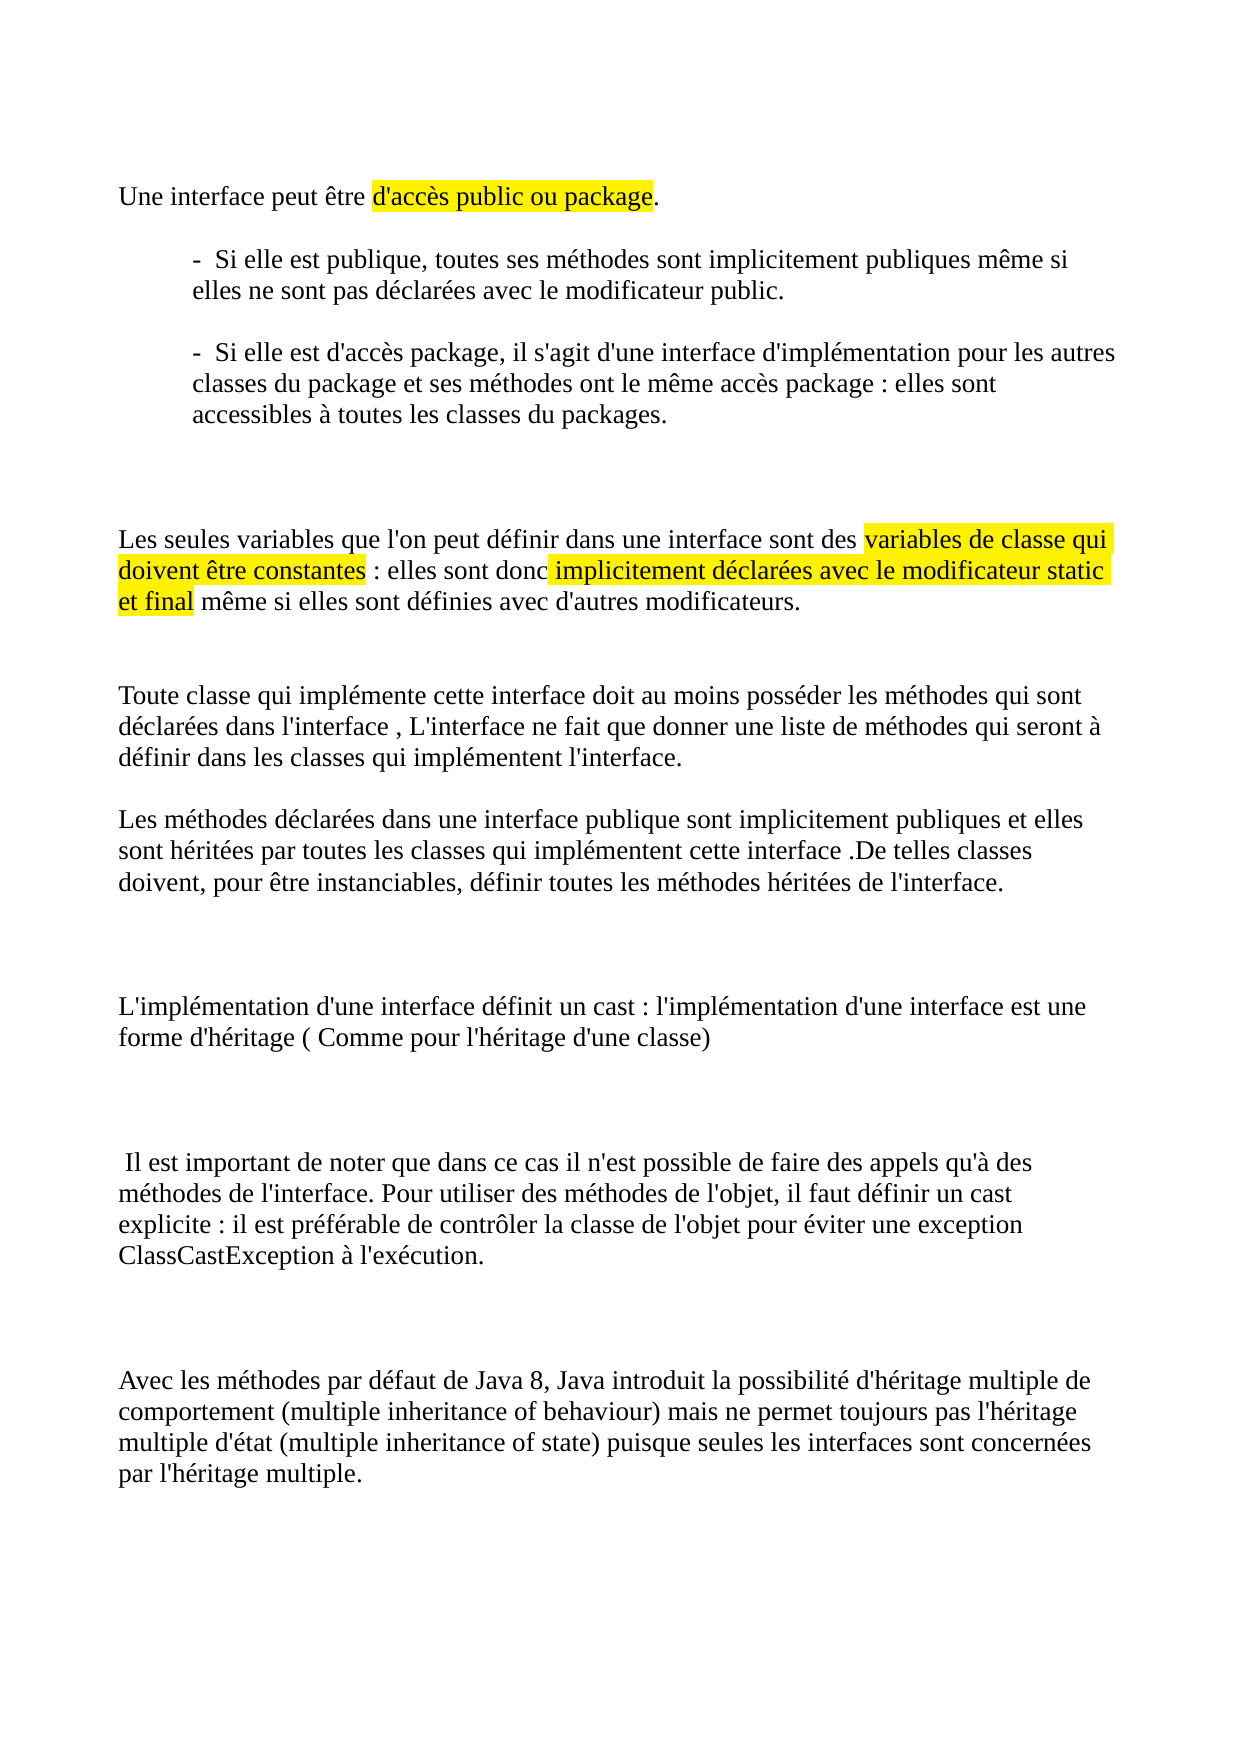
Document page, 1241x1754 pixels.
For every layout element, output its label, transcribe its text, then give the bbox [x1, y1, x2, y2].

text - Si elle est d'accès package, il s'agit d'une interface d'implémentation pour les autres classes du package et ses méthodes ont le même accès package : elles sont accessibles à toutes les classes du packages. [118, 336, 1122, 429]
text Avec les méthodes par défaut de Java 8, Java introduit la possibilité d'héritage multiple de comportement (multiple inheritance of behaviour) mais ne permet toujours pas l'héritage multiple d'état (multiple inheritance of state) puisque seules les interfaces sont concernées par l'héritage multiple. [118, 1364, 1122, 1488]
text Il est important de noter que dans ce cas il n'est possible de faire des appels qu'à des méthodes de l'interface. Pour utiliser des méthodes de l'objet, il faut définir un cast explicite : il est préférable de contrôler la classe de l'objet pour éviter une exception ClassCastException à l'exécution. [118, 1146, 1122, 1271]
text Les méthodes déclarées dans une interface publique sont implicitement publiques et elles sont héritées par toutes les classes qui implémentent cette interface .De telles classes doivent, pour être instanciables, définir toutes les méthodes héritées de l'interface. [118, 803, 1122, 897]
text L'implémentation d'une interface définit un cast : l'implémentation d'une interface est une forme d'héritage ( Comme pour l'héritage d'une classe) [118, 990, 1122, 1052]
text Toute classe qui implémente cette interface doit au moins posséder les méthodes qui sont déclarées dans l'interface , L'interface ne fait que donner une liste de méthodes qui seront à définir dans les classes qui implémentent l'interface. [118, 679, 1122, 772]
text - Si elle est publique, toutes ses méthodes sont implicitement publiques même si elles ne sont pas déclarées avec le modificateur public. [118, 243, 1122, 305]
text Les seules variables que l'on peut définir dans une interface sont des variables de classe qui doivent être constantes : elles sont donc implicitement déclarées avec le modificateur static et final même si elles sont définies avec d'autres modificateurs. [118, 523, 1122, 616]
text Une interface peut être d'accès public ou package. [118, 180, 1122, 212]
